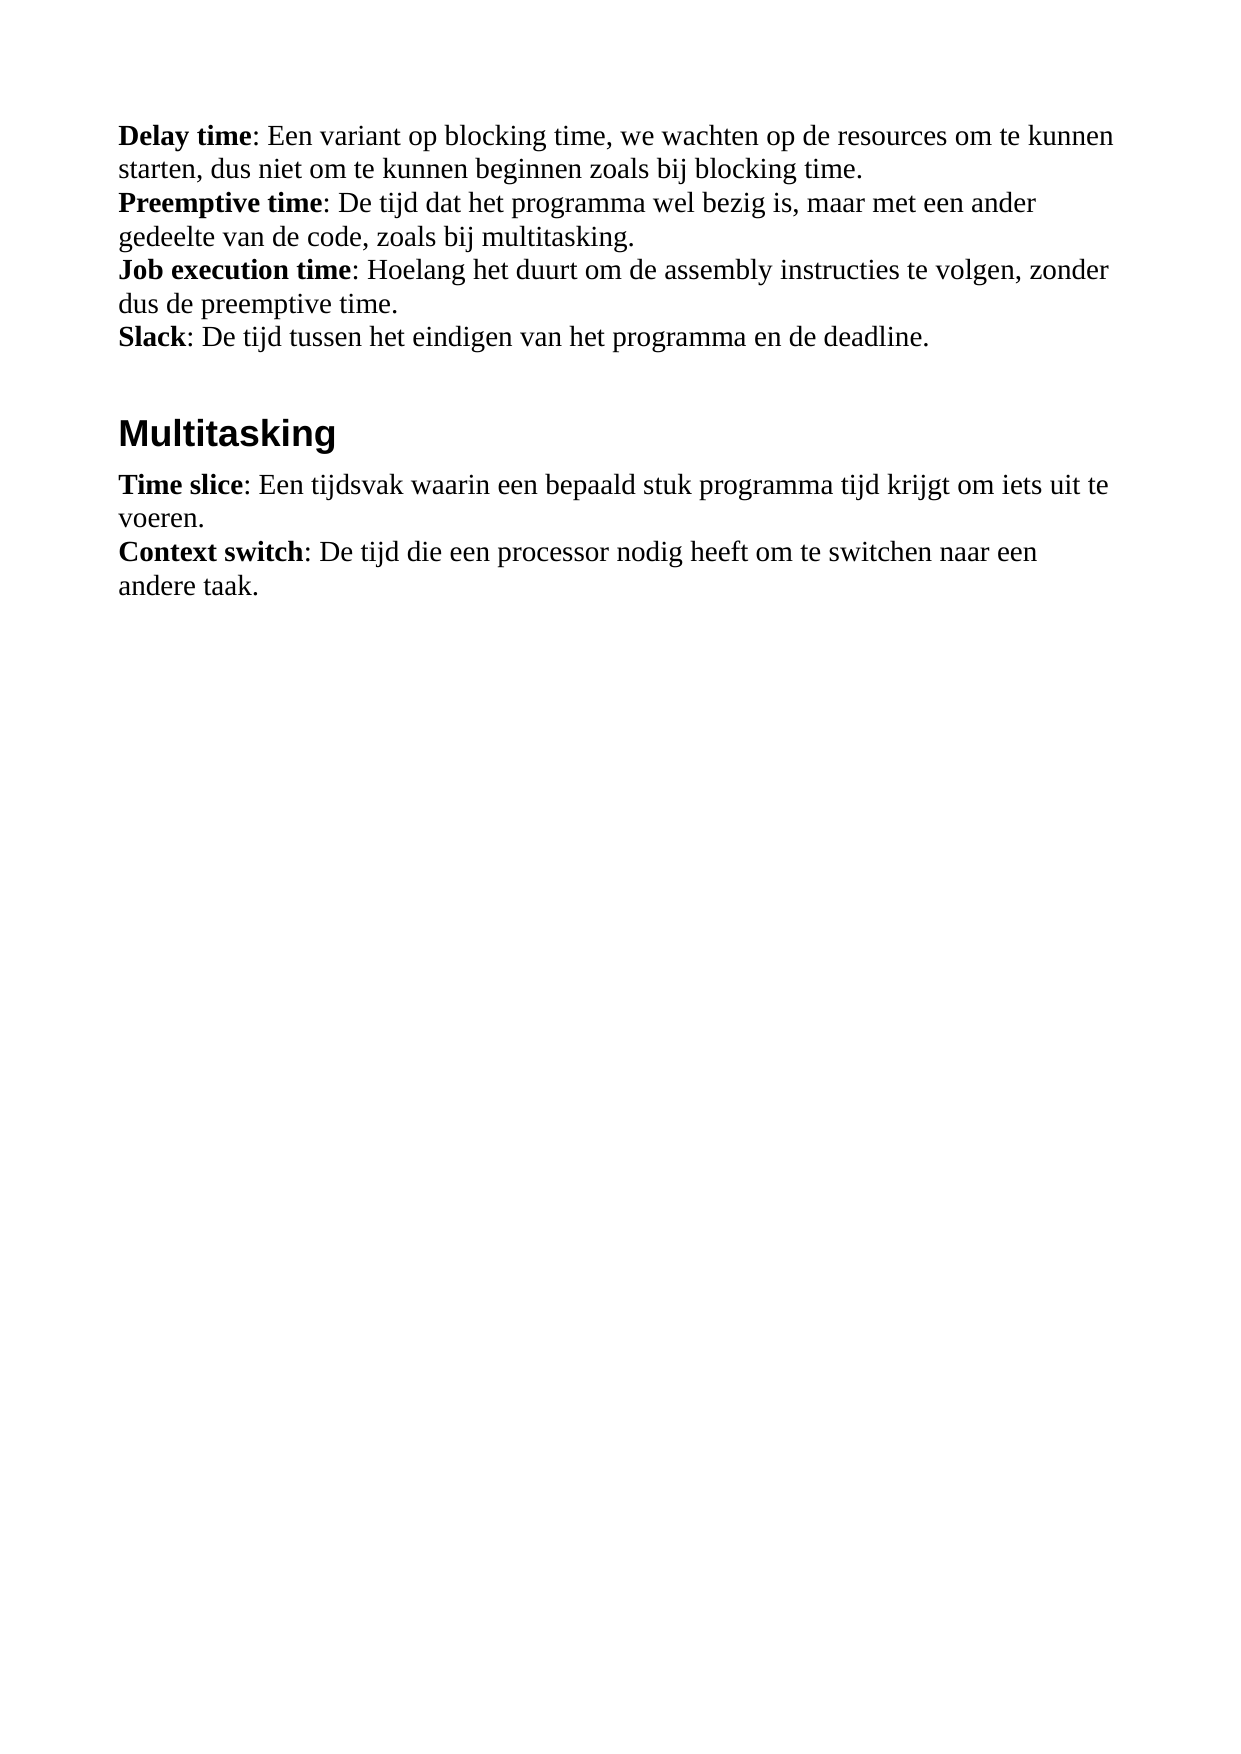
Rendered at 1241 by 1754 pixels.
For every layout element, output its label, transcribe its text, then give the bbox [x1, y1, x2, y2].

text Time slice: Een tijdsvak waarin een bepaald stuk programma tijd krijgt om iets uit te voeren. [118, 467, 1122, 534]
text Preemptive time: De tijd dat het programma wel bezig is, maar met een ander gedeelte van de code, zoals bij multitasking. [118, 185, 1122, 252]
text Context switch: De tijd die een processor nodig heeft om te switchen naar een andere taak. [118, 534, 1122, 601]
subtitle Multitasking [118, 411, 1122, 454]
text Job execution time: Hoelang het duurt om de assembly instructies te volgen, zonder dus de preemptive time. [118, 252, 1122, 319]
text Delay time: Een variant op blocking time, we wachten op de resources om te kunnen starten, dus niet om te kunnen beginnen zoals bij blocking time. [118, 118, 1122, 185]
text Slack: De tijd tussen het eindigen van het programma en de deadline. [118, 319, 1122, 353]
